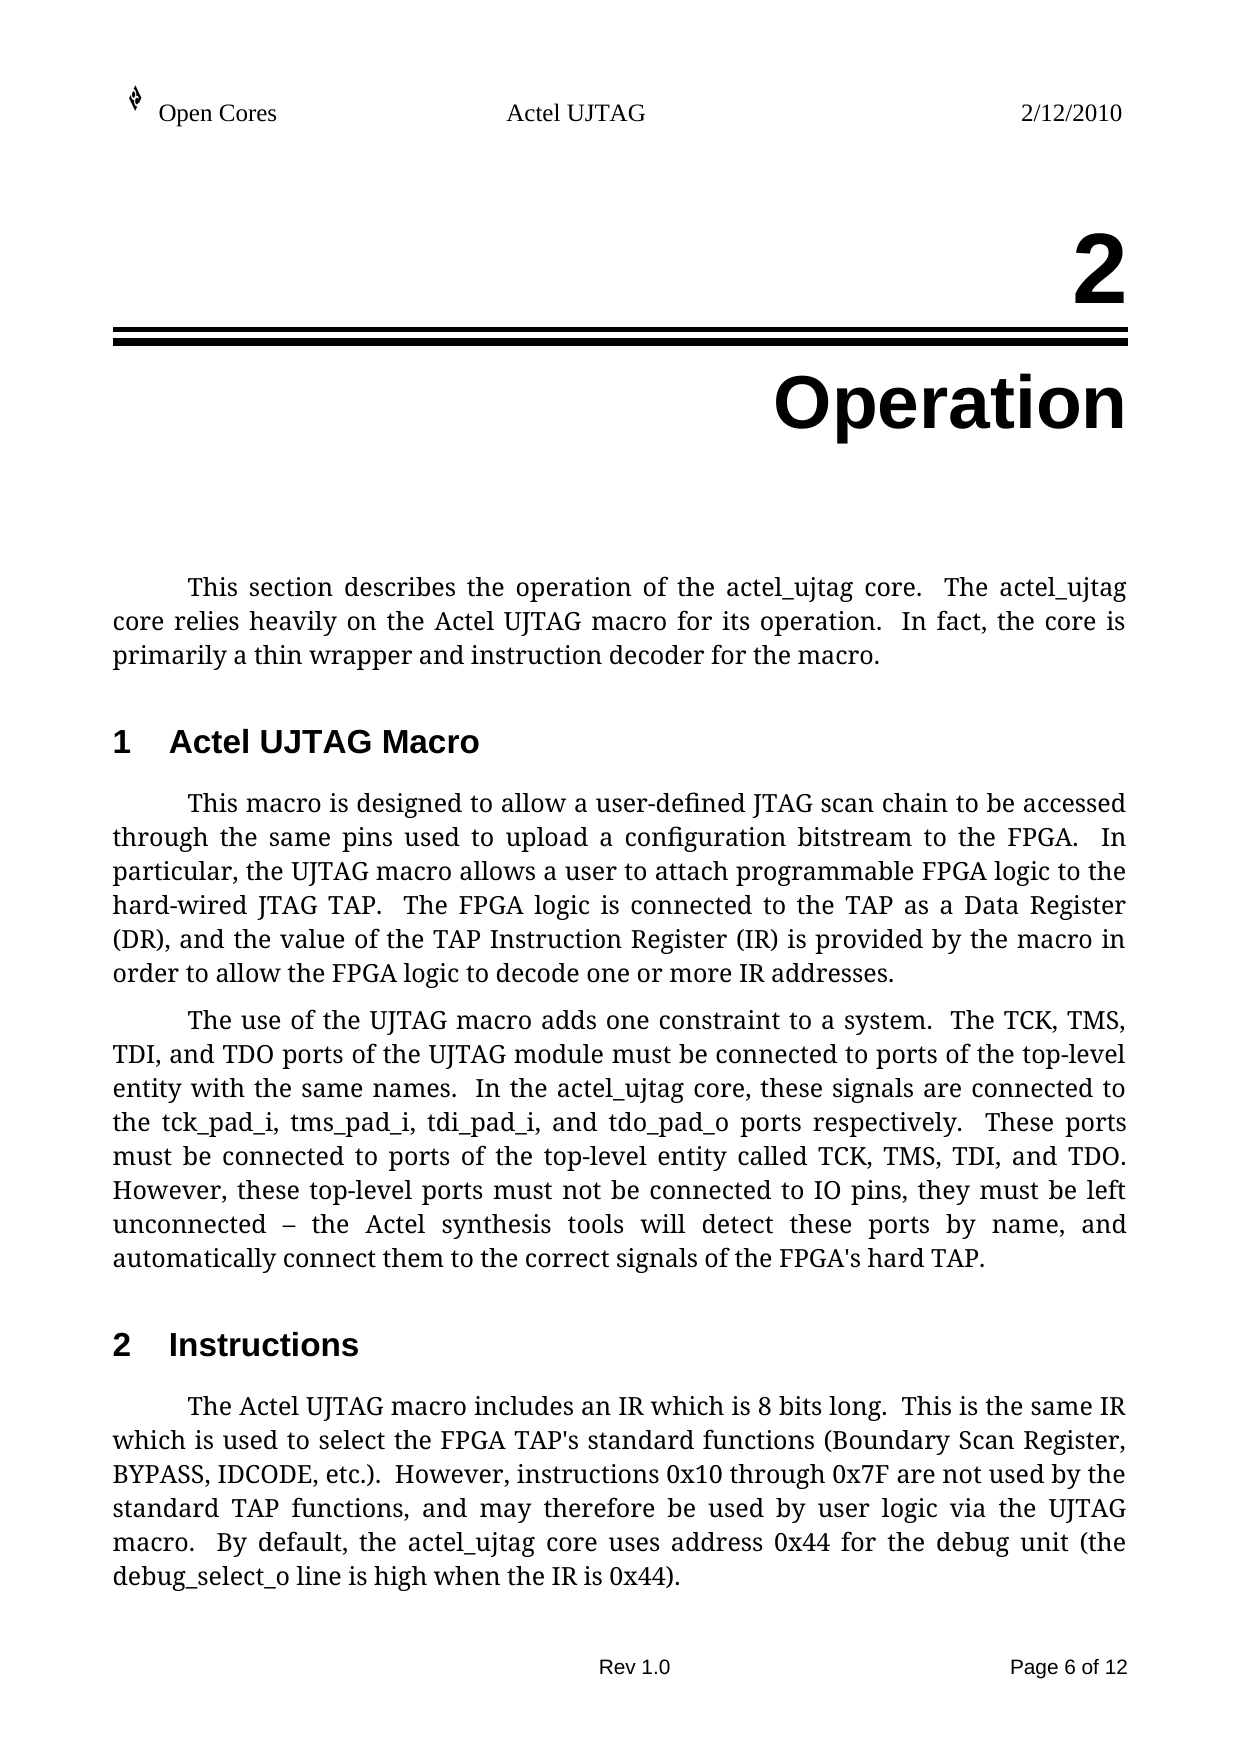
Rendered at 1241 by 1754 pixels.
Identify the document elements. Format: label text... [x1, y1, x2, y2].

text The use of the UJTAG macro adds one constraint to a system. The TCK, TMS, TDI, and TDO ports of the UJTAG module must be connected to ports of the top-level entity with the same names. In the actel_ujtag core, these signals are connected to the tck_pad_i, tms_pad_i, tdi_pad_i, and tdo_pad_o ports respectively. These ports must be connected to ports of the top-level entity called TCK, TMS, TDI, and TDO. However, these top-level ports must not be connected to IO pins, they must be left unconnected – the Actel synthesis tools will detect these ports by name, and automatically connect them to the correct signals of the FPGA's hard TAP. [112, 1002, 1128, 1275]
text This macro is designed to allow a user-defined JTAG scan chain to be accessed through the same pins used to upload a configuration bitstream to the FPGA. In particular, the UJTAG macro allows a user to attach programmable FPGA logic to the hard-wired JTAG TAP. The FPGA logic is connected to the TAP as a Data Register (DR), and the value of the TAP Instruction Register (IR) is provided by the macro in order to allow the FPGA logic to decode one or more IR addresses. [112, 785, 1128, 990]
subtitle Operation [112, 358, 1128, 445]
text This section describes the operation of the actel_ujtag core. The actel_ujtag core relies heavily on the Actel UJTAG macro for its operation. In fact, the core is primarily a thin wrapper and instruction decoder for the macro. [112, 570, 1128, 672]
subtitle Instructions [112, 1325, 1128, 1363]
text The Actel UJTAG macro includes an IR which is 8 bits long. This is the same IR which is used to select the FPGA TAP's standard functions (Boundary Scan Register, BYPASS, IDCODE, etc.). However, instructions 0x10 through 0x7F are not used by the standard TAP functions, and may therefore be used by user logic via the UJTAG macro. By default, the actel_ujtag core uses address 0x44 for the debug unit (the debug_select_o line is high when the IR is 0x44). [112, 1388, 1128, 1593]
subtitle Actel UJTAG Macro [112, 722, 1128, 760]
